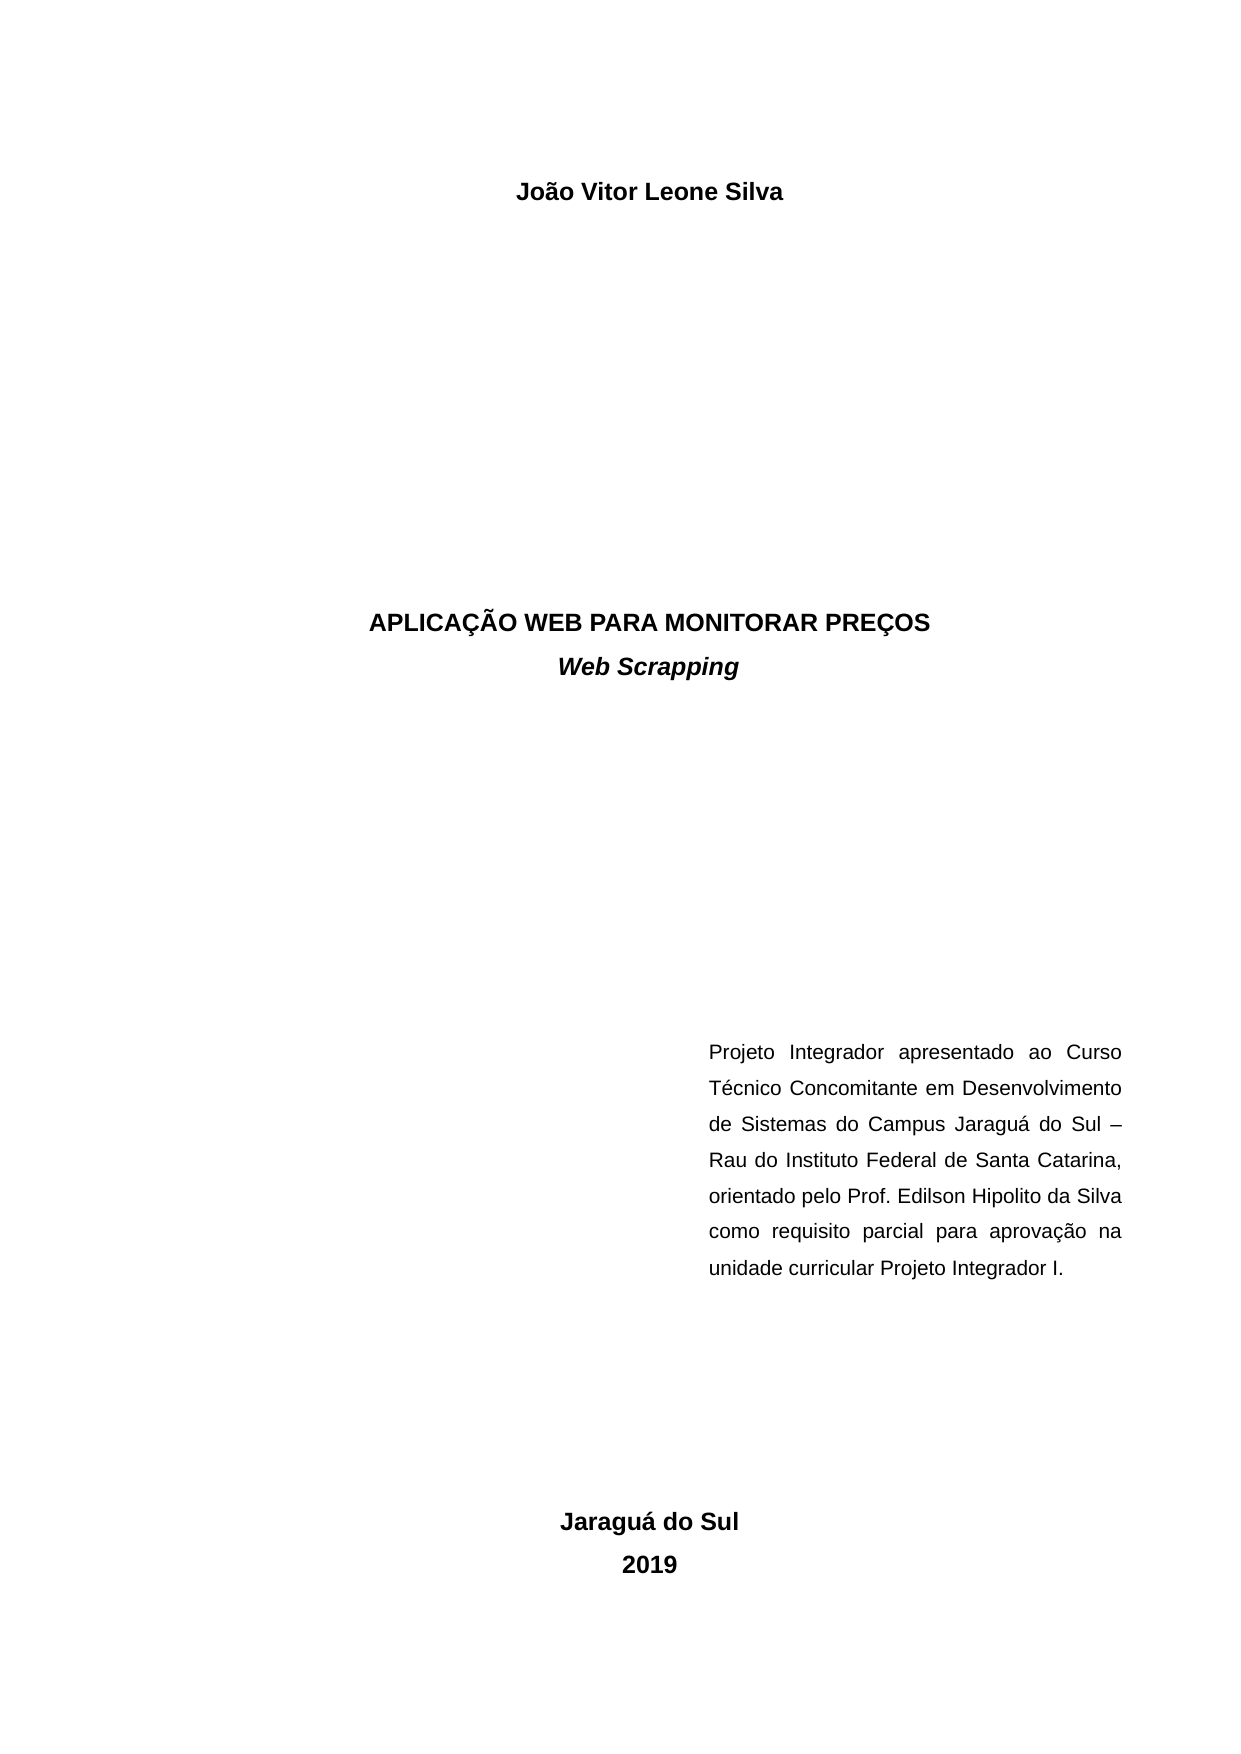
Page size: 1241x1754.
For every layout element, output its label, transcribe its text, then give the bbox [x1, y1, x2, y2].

text APLICAÇÃO WEB PARA MONITORAR PREÇOS [177, 608, 1122, 637]
text Web Scrapping [177, 652, 1122, 680]
text 2019 [177, 1550, 1122, 1579]
text João Vitor Leone Silva [177, 177, 1122, 206]
text Jaraguá do Sul [177, 1507, 1122, 1536]
text Projeto Integrador apresentado ao Curso Técnico Concomitante em Desenvolvimento de Sistemas do Campus Jaraguá do Sul – Rau do Instituto Federal de Santa Catarina, orientado pelo Prof. Edilson Hipolito da Silva como requisito parcial para aprovação na unidade curricular Projeto Integrador I. [709, 1040, 1122, 1279]
